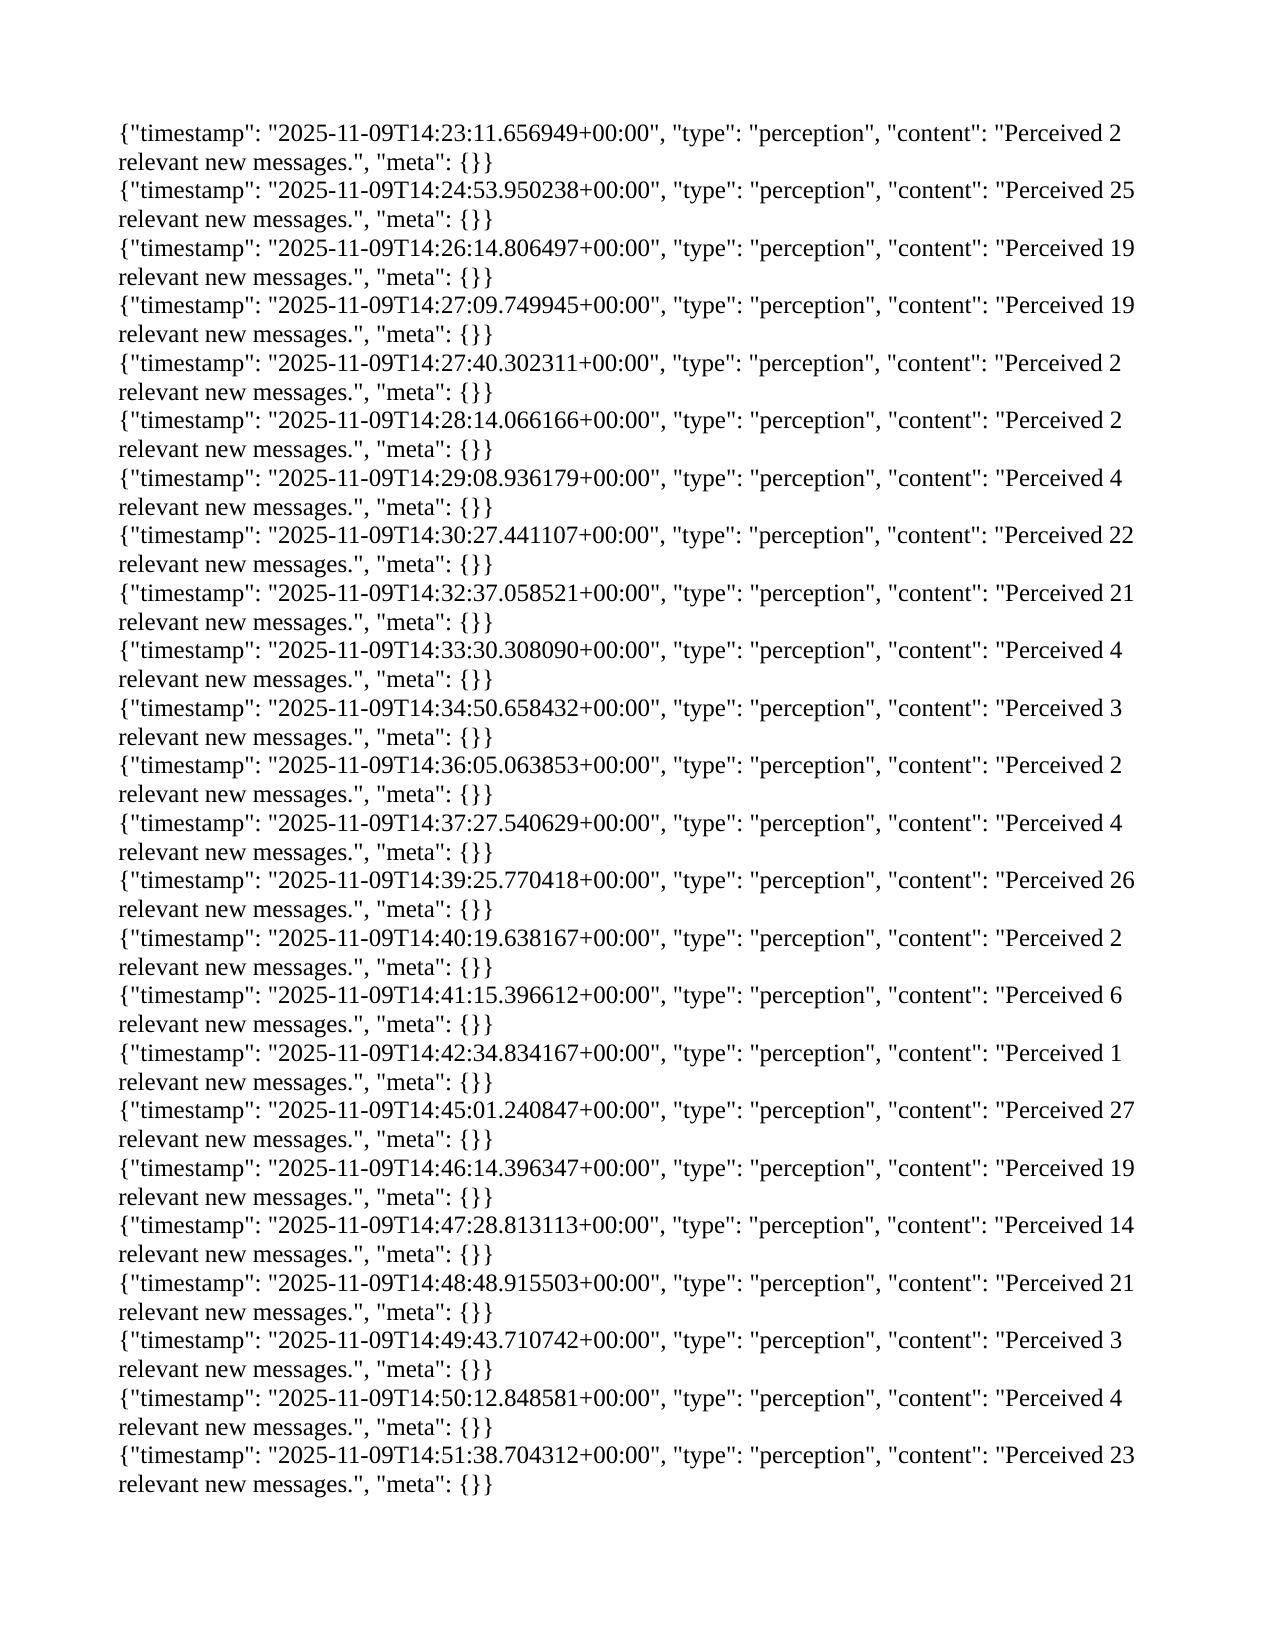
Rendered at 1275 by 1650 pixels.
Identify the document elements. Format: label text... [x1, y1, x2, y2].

text {"timestamp": "2025-11-09T14:49:43.710742+00:00", "type": "perception", "content": "Perceived 3 relevant new messages.", "meta": {}} [118, 1326, 1157, 1383]
text {"timestamp": "2025-11-09T14:37:27.540629+00:00", "type": "perception", "content": "Perceived 4 relevant new messages.", "meta": {}} [118, 808, 1157, 866]
text {"timestamp": "2025-11-09T14:32:37.058521+00:00", "type": "perception", "content": "Perceived 21 relevant new messages.", "meta": {}} [118, 578, 1157, 636]
text {"timestamp": "2025-11-09T14:27:09.749945+00:00", "type": "perception", "content": "Perceived 19 relevant new messages.", "meta": {}} [118, 291, 1157, 348]
text {"timestamp": "2025-11-09T14:40:19.638167+00:00", "type": "perception", "content": "Perceived 2 relevant new messages.", "meta": {}} [118, 923, 1157, 981]
text {"timestamp": "2025-11-09T14:26:14.806497+00:00", "type": "perception", "content": "Perceived 19 relevant new messages.", "meta": {}} [118, 233, 1157, 291]
text {"timestamp": "2025-11-09T14:41:15.396612+00:00", "type": "perception", "content": "Perceived 6 relevant new messages.", "meta": {}} [118, 981, 1157, 1038]
text {"timestamp": "2025-11-09T14:24:53.950238+00:00", "type": "perception", "content": "Perceived 25 relevant new messages.", "meta": {}} [118, 176, 1157, 233]
text {"timestamp": "2025-11-09T14:48:48.915503+00:00", "type": "perception", "content": "Perceived 21 relevant new messages.", "meta": {}} [118, 1268, 1157, 1326]
text {"timestamp": "2025-11-09T14:45:01.240847+00:00", "type": "perception", "content": "Perceived 27 relevant new messages.", "meta": {}} [118, 1096, 1157, 1153]
text {"timestamp": "2025-11-09T14:51:38.704312+00:00", "type": "perception", "content": "Perceived 23 relevant new messages.", "meta": {}} [118, 1441, 1157, 1498]
text {"timestamp": "2025-11-09T14:30:27.441107+00:00", "type": "perception", "content": "Perceived 22 relevant new messages.", "meta": {}} [118, 521, 1157, 578]
text {"timestamp": "2025-11-09T14:42:34.834167+00:00", "type": "perception", "content": "Perceived 1 relevant new messages.", "meta": {}} [118, 1038, 1157, 1096]
text {"timestamp": "2025-11-09T14:23:11.656949+00:00", "type": "perception", "content": "Perceived 2 relevant new messages.", "meta": {}} [118, 118, 1157, 176]
text {"timestamp": "2025-11-09T14:39:25.770418+00:00", "type": "perception", "content": "Perceived 26 relevant new messages.", "meta": {}} [118, 866, 1157, 923]
text {"timestamp": "2025-11-09T14:34:50.658432+00:00", "type": "perception", "content": "Perceived 3 relevant new messages.", "meta": {}} [118, 693, 1157, 751]
text {"timestamp": "2025-11-09T14:27:40.302311+00:00", "type": "perception", "content": "Perceived 2 relevant new messages.", "meta": {}} [118, 348, 1157, 406]
text {"timestamp": "2025-11-09T14:47:28.813113+00:00", "type": "perception", "content": "Perceived 14 relevant new messages.", "meta": {}} [118, 1211, 1157, 1268]
text {"timestamp": "2025-11-09T14:36:05.063853+00:00", "type": "perception", "content": "Perceived 2 relevant new messages.", "meta": {}} [118, 751, 1157, 808]
text {"timestamp": "2025-11-09T14:28:14.066166+00:00", "type": "perception", "content": "Perceived 2 relevant new messages.", "meta": {}} [118, 406, 1157, 463]
text {"timestamp": "2025-11-09T14:50:12.848581+00:00", "type": "perception", "content": "Perceived 4 relevant new messages.", "meta": {}} [118, 1383, 1157, 1441]
text {"timestamp": "2025-11-09T14:46:14.396347+00:00", "type": "perception", "content": "Perceived 19 relevant new messages.", "meta": {}} [118, 1153, 1157, 1211]
text {"timestamp": "2025-11-09T14:33:30.308090+00:00", "type": "perception", "content": "Perceived 4 relevant new messages.", "meta": {}} [118, 636, 1157, 693]
text {"timestamp": "2025-11-09T14:29:08.936179+00:00", "type": "perception", "content": "Perceived 4 relevant new messages.", "meta": {}} [118, 463, 1157, 521]
